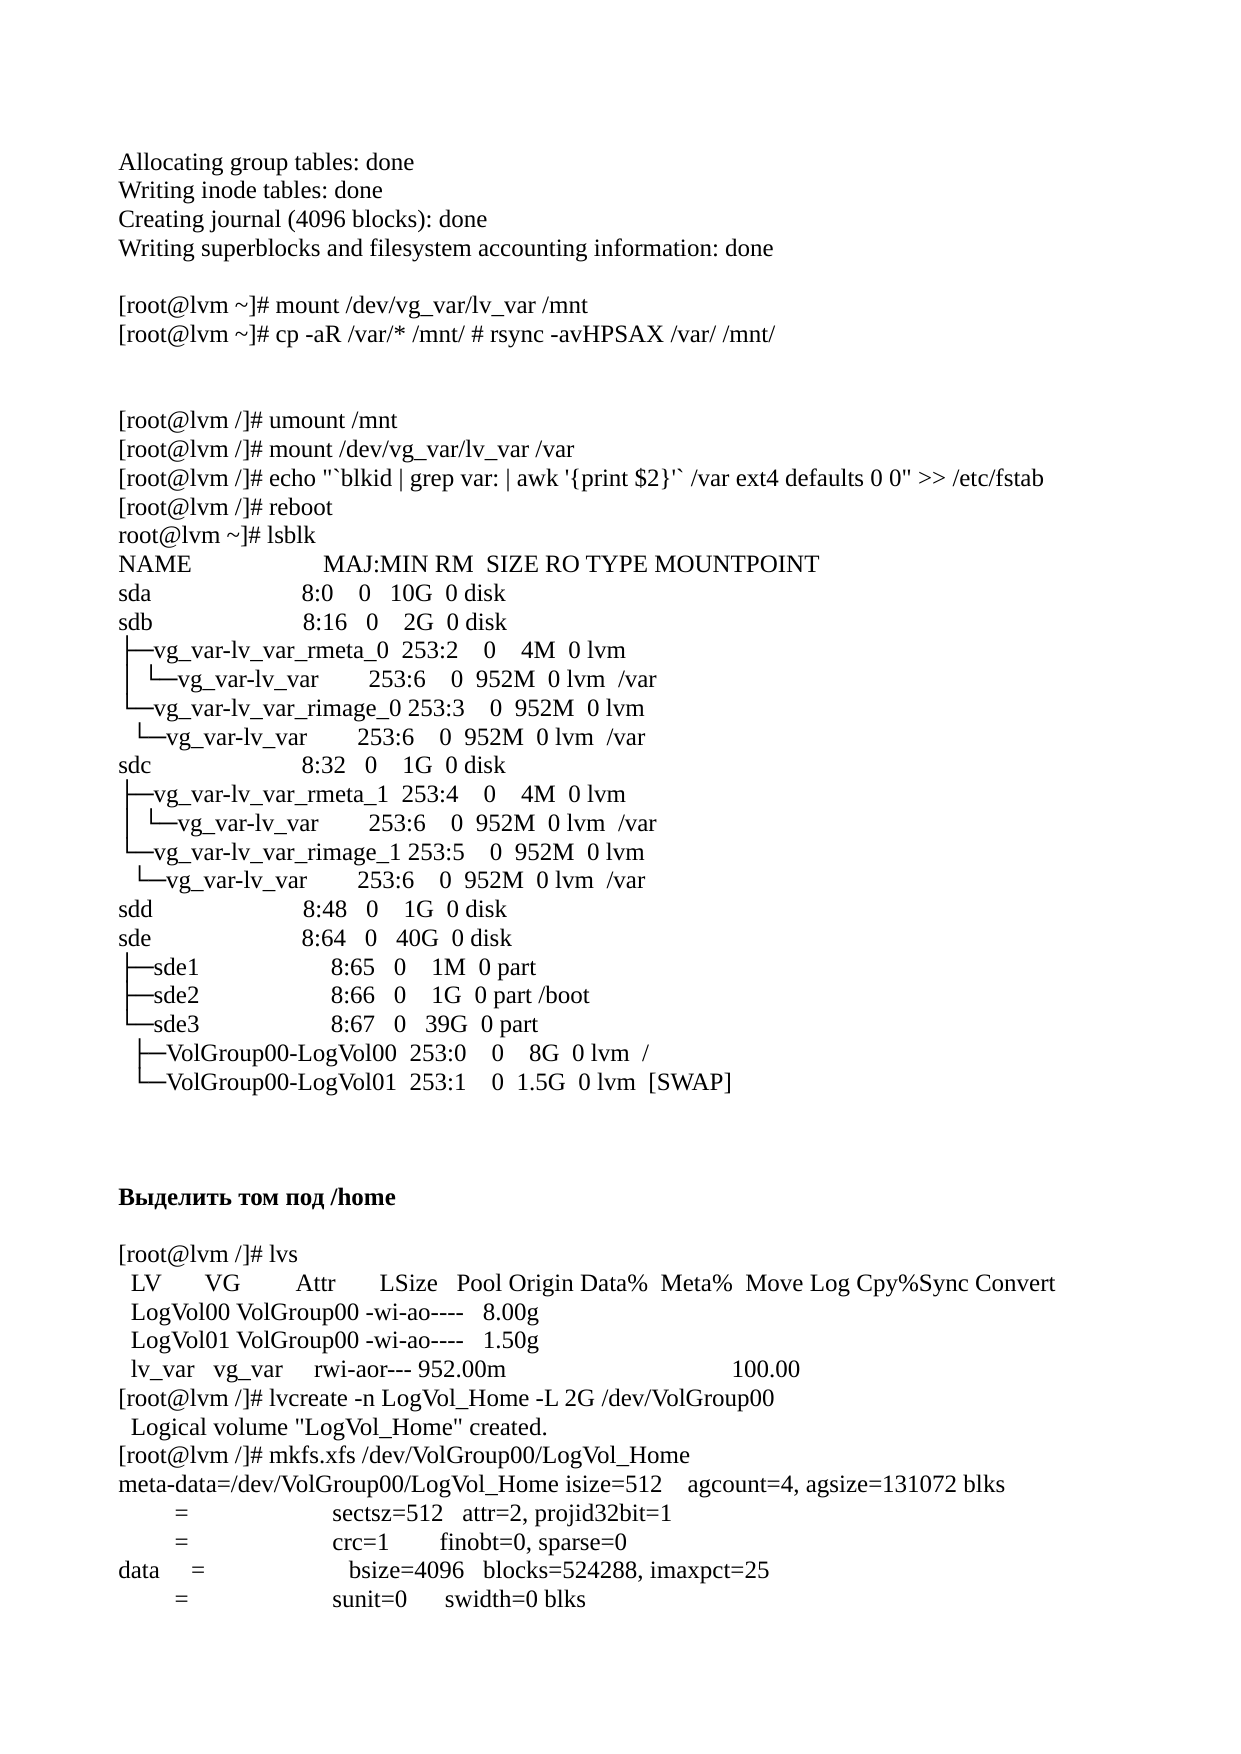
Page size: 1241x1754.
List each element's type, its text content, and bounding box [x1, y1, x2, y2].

text └─sde3 8:67 0 39G 0 part [118, 1009, 1122, 1038]
text sdb 8:16 0 2G 0 disk [118, 607, 1122, 636]
text └─vg_var-lv_var_rimage_1 253:5 0 952M 0 lvm [118, 837, 1122, 866]
text [root@lvm /]# mount /dev/vg_var/lv_var /var [118, 434, 1122, 463]
text sdd 8:48 0 1G 0 disk [118, 894, 1122, 923]
text [root@lvm /]# reboot [118, 492, 1122, 521]
text LogVol00 VolGroup00 -wi-ao---- 8.00g [118, 1297, 1122, 1326]
text [root@lvm /]# umount /mnt [118, 406, 1122, 434]
text │ └─vg_var-lv_var 253:6 0 952M 0 lvm /var [128, 664, 1122, 693]
text Creating journal (4096 blocks): done [118, 204, 1122, 233]
text sde 8:64 0 40G 0 disk [118, 923, 1122, 952]
text ├─sde2 8:66 0 1G 0 part /boot [128, 981, 1122, 1009]
text └─VolGroup00-LogVol01 253:1 0 1.5G 0 lvm [SWAP] [118, 1067, 1122, 1096]
text Logical volume "LogVol_Home" created. [118, 1412, 1122, 1441]
text NAME MAJ:MIN RM SIZE RO TYPE MOUNTPOINT [118, 549, 1122, 578]
text LV VG Attr LSize Pool Origin Data% Meta% Move Log Cpy%Sync Convert [118, 1268, 1122, 1297]
text sda 8:0 0 10G 0 disk [118, 578, 1122, 607]
text [root@lvm /]# lvs [118, 1239, 1122, 1268]
text │ └─vg_var-lv_var 253:6 0 952M 0 lvm /var [128, 808, 1122, 837]
text ├─VolGroup00-LogVol00 253:0 0 8G 0 lvm / [140, 1038, 1122, 1067]
text LogVol01 VolGroup00 -wi-ao---- 1.50g [118, 1326, 1122, 1354]
text └─vg_var-lv_var 253:6 0 952M 0 lvm /var [118, 866, 1122, 894]
text sdc 8:32 0 1G 0 disk [118, 751, 1122, 779]
text ├─vg_var-lv_var_rmeta_1 253:4 0 4M 0 lvm [128, 779, 1122, 808]
text └─vg_var-lv_var 253:6 0 952M 0 lvm /var [118, 722, 1122, 751]
text [root@lvm /]# lvcreate -n LogVol_Home -L 2G /dev/VolGroup00 [118, 1383, 1122, 1412]
text = crc=1 finobt=0, sparse=0 [118, 1527, 1122, 1556]
text [root@lvm /]# echo "`blkid | grep var: | awk '{print $2}'` /var ext4 defaults 0 0" >> /etc/fstab [118, 463, 1122, 492]
text [root@lvm ~]# cp -aR /var/* /mnt/ # rsync -avHPSAX /var/ /mnt/ [118, 319, 1122, 348]
text Выделить том под /home [118, 1182, 1122, 1211]
text └─vg_var-lv_var_rimage_0 253:3 0 952M 0 lvm [118, 693, 1122, 722]
text [root@lvm /]# mkfs.xfs /dev/VolGroup00/LogVol_Home [118, 1441, 1122, 1469]
text ├─vg_var-lv_var_rmeta_0 253:2 0 4M 0 lvm [128, 636, 1122, 664]
text lv_var vg_var rwi-aor--- 952.00m 100.00 [118, 1354, 1122, 1383]
text meta-data=/dev/VolGroup00/LogVol_Home isize=512 agcount=4, agsize=131072 blks [118, 1469, 1122, 1498]
text ├─sde1 8:65 0 1M 0 part [128, 952, 1122, 981]
text root@lvm ~]# lsblk [118, 521, 1122, 549]
text = sectsz=512 attr=2, projid32bit=1 [118, 1498, 1122, 1527]
text data = bsize=4096 blocks=524288, imaxpct=25 [118, 1556, 1122, 1584]
text = sunit=0 swidth=0 blks [118, 1584, 1122, 1613]
text [root@lvm ~]# mount /dev/vg_var/lv_var /mnt [118, 291, 1122, 319]
text Allocating group tables: done [118, 147, 1122, 176]
text Writing superblocks and filesystem accounting information: done [118, 233, 1122, 262]
text Writing inode tables: done [118, 176, 1122, 204]
